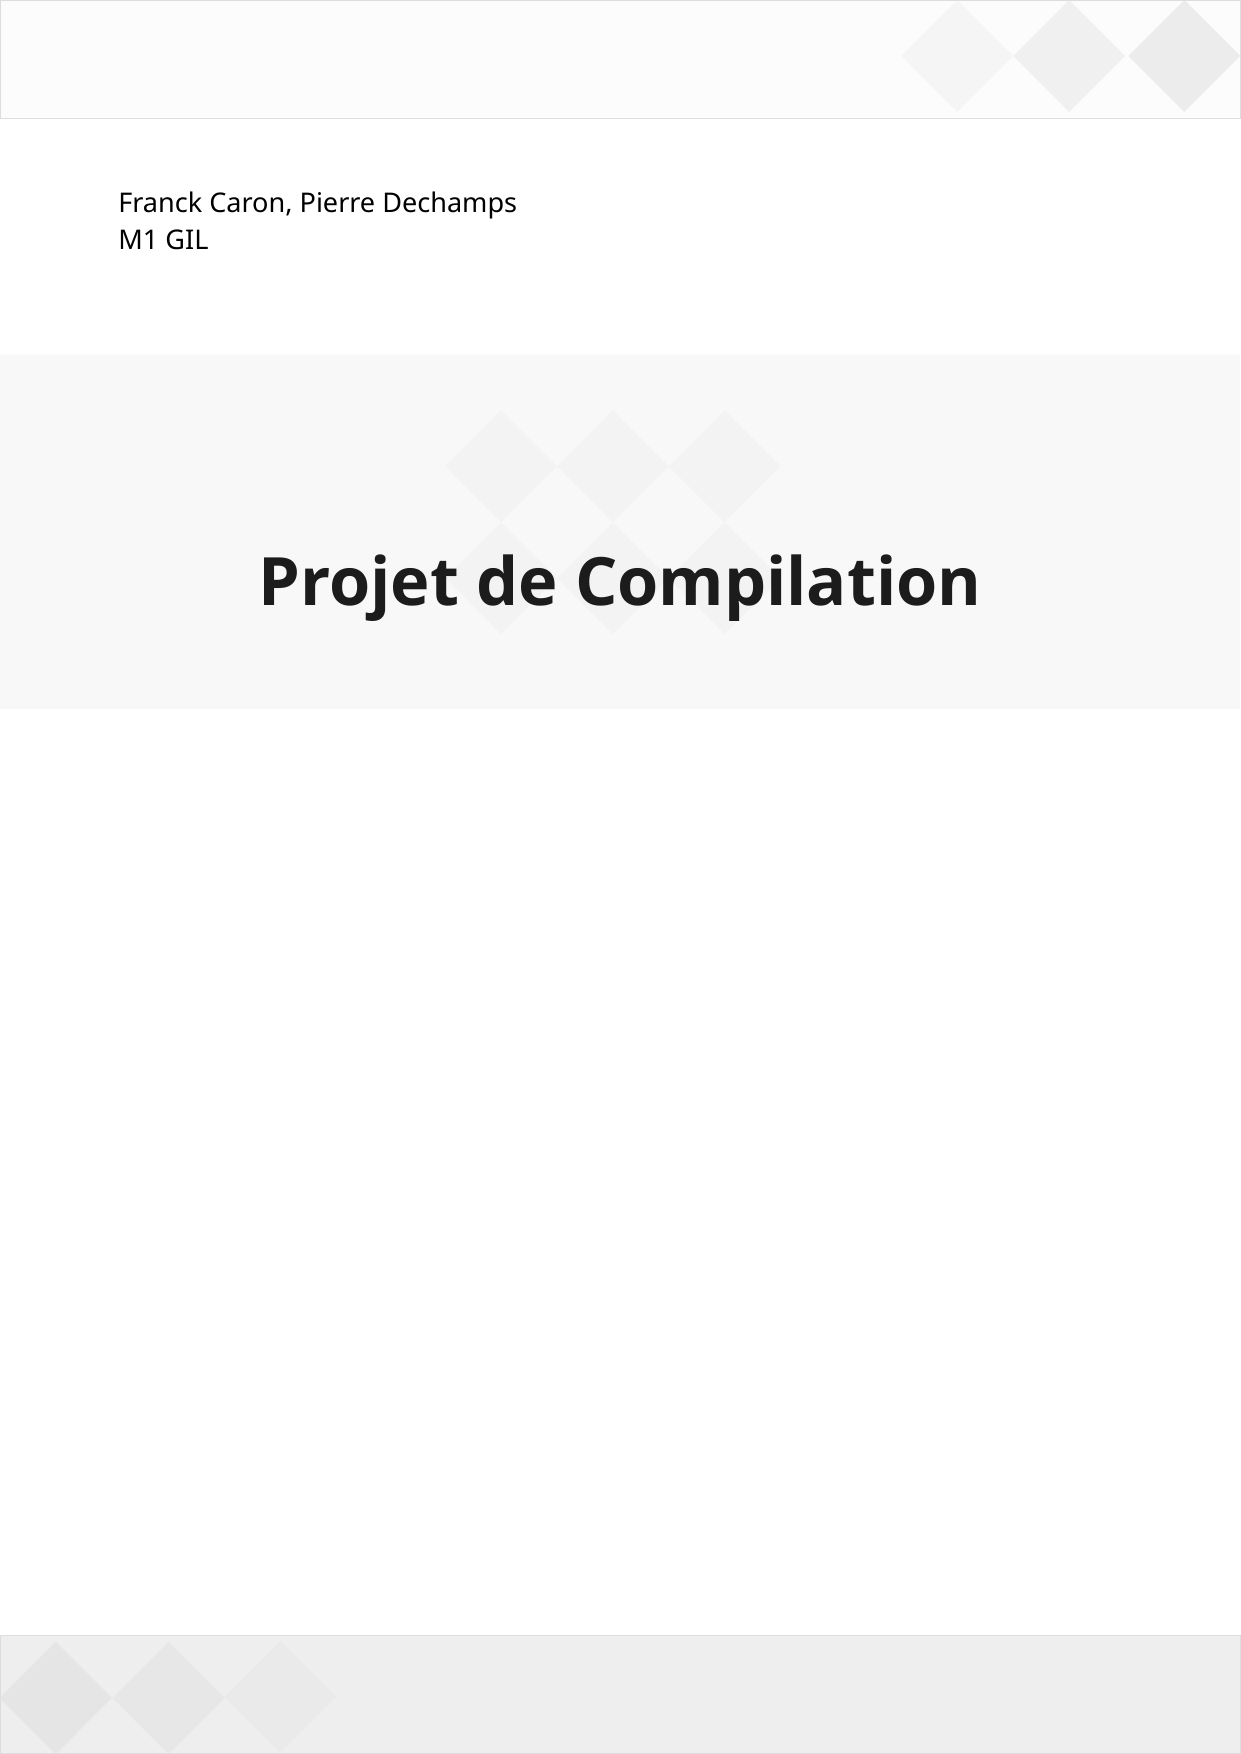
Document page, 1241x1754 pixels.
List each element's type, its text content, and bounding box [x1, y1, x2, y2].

text M1 GIL [118, 220, 1122, 257]
text Franck Caron, Pierre Dechamps [118, 183, 1122, 220]
